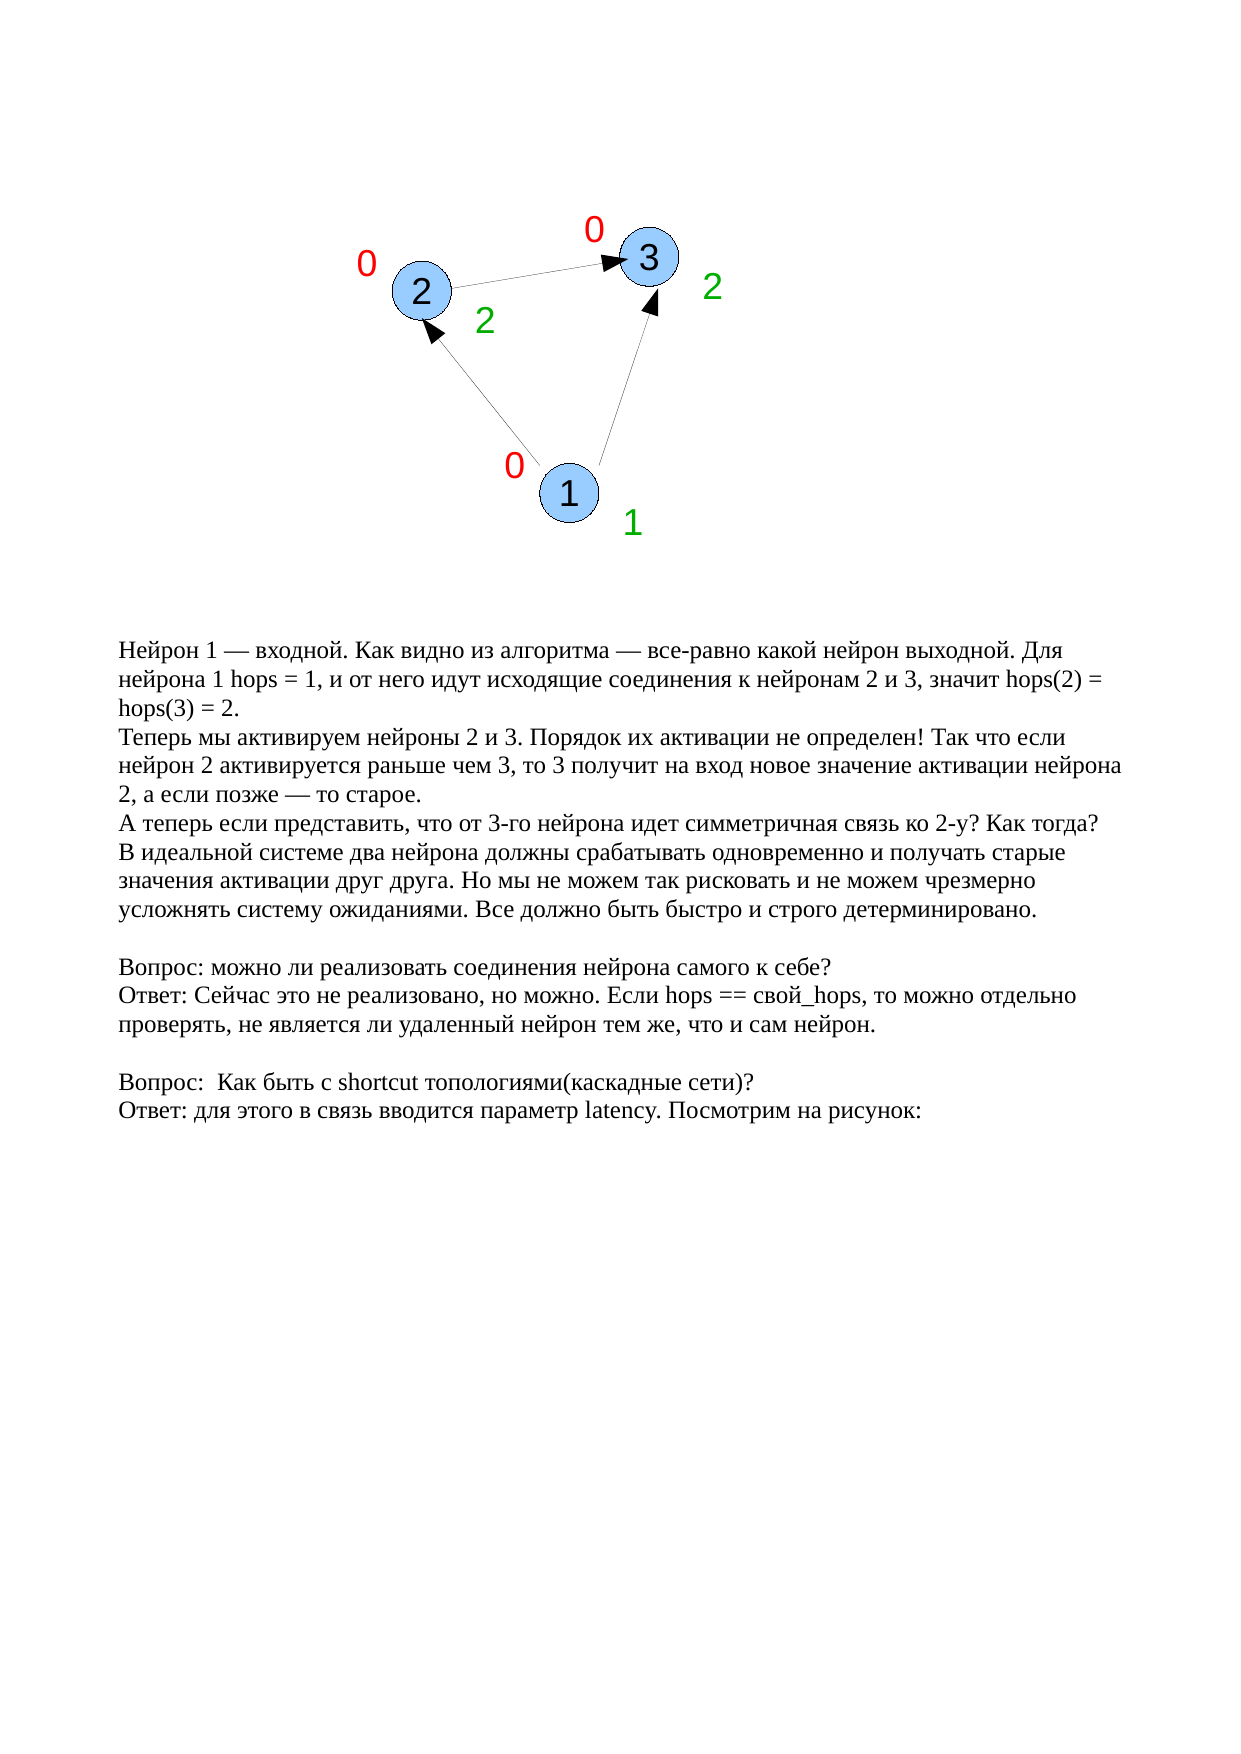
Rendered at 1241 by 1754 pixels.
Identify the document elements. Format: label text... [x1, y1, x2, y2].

text Ответ: Сейчас это не реализовано, но можно. Если hops == свой_hops, то можно отдельно проверять, не является ли удаленный нейрон тем же, что и сам нейрон. [118, 981, 1122, 1038]
text А теперь если представить, что от 3-го нейрона идет симметричная связь ко 2-у? Как тогда? [118, 808, 1122, 837]
text Вопрос: можно ли реализовать соединения нейрона самого к себе? [118, 952, 1122, 981]
text Ответ: для этого в связь вводится параметр latency. Посмотрим на рисунок: [118, 1096, 1122, 1124]
text В идеальной системе два нейрона должны срабатывать одновременно и получать старые значения активации друг друга. Но мы не можем так рисковать и не можем чрезмерно усложнять систему ожиданиями. Все должно быть быстро и строго детерминировано. [118, 837, 1122, 923]
text Нейрон 1 — входной. Как видно из алгоритма — все-равно какой нейрон выходной. Для нейрона 1 hops = 1, и от него идут исходящие соединения к нейронам 2 и 3, значит hops(2) = hops(3) = 2. [118, 636, 1122, 722]
text Вопрос: Как быть с shortcut топологиями(каскадные сети)? [118, 1067, 1122, 1096]
text Теперь мы активируем нейроны 2 и 3. Порядок их активации не определен! Так что если нейрон 2 активируется раньше чем 3, то 3 получит на вход новое значение активации нейрона 2, а если позже — то старое. [118, 722, 1122, 808]
